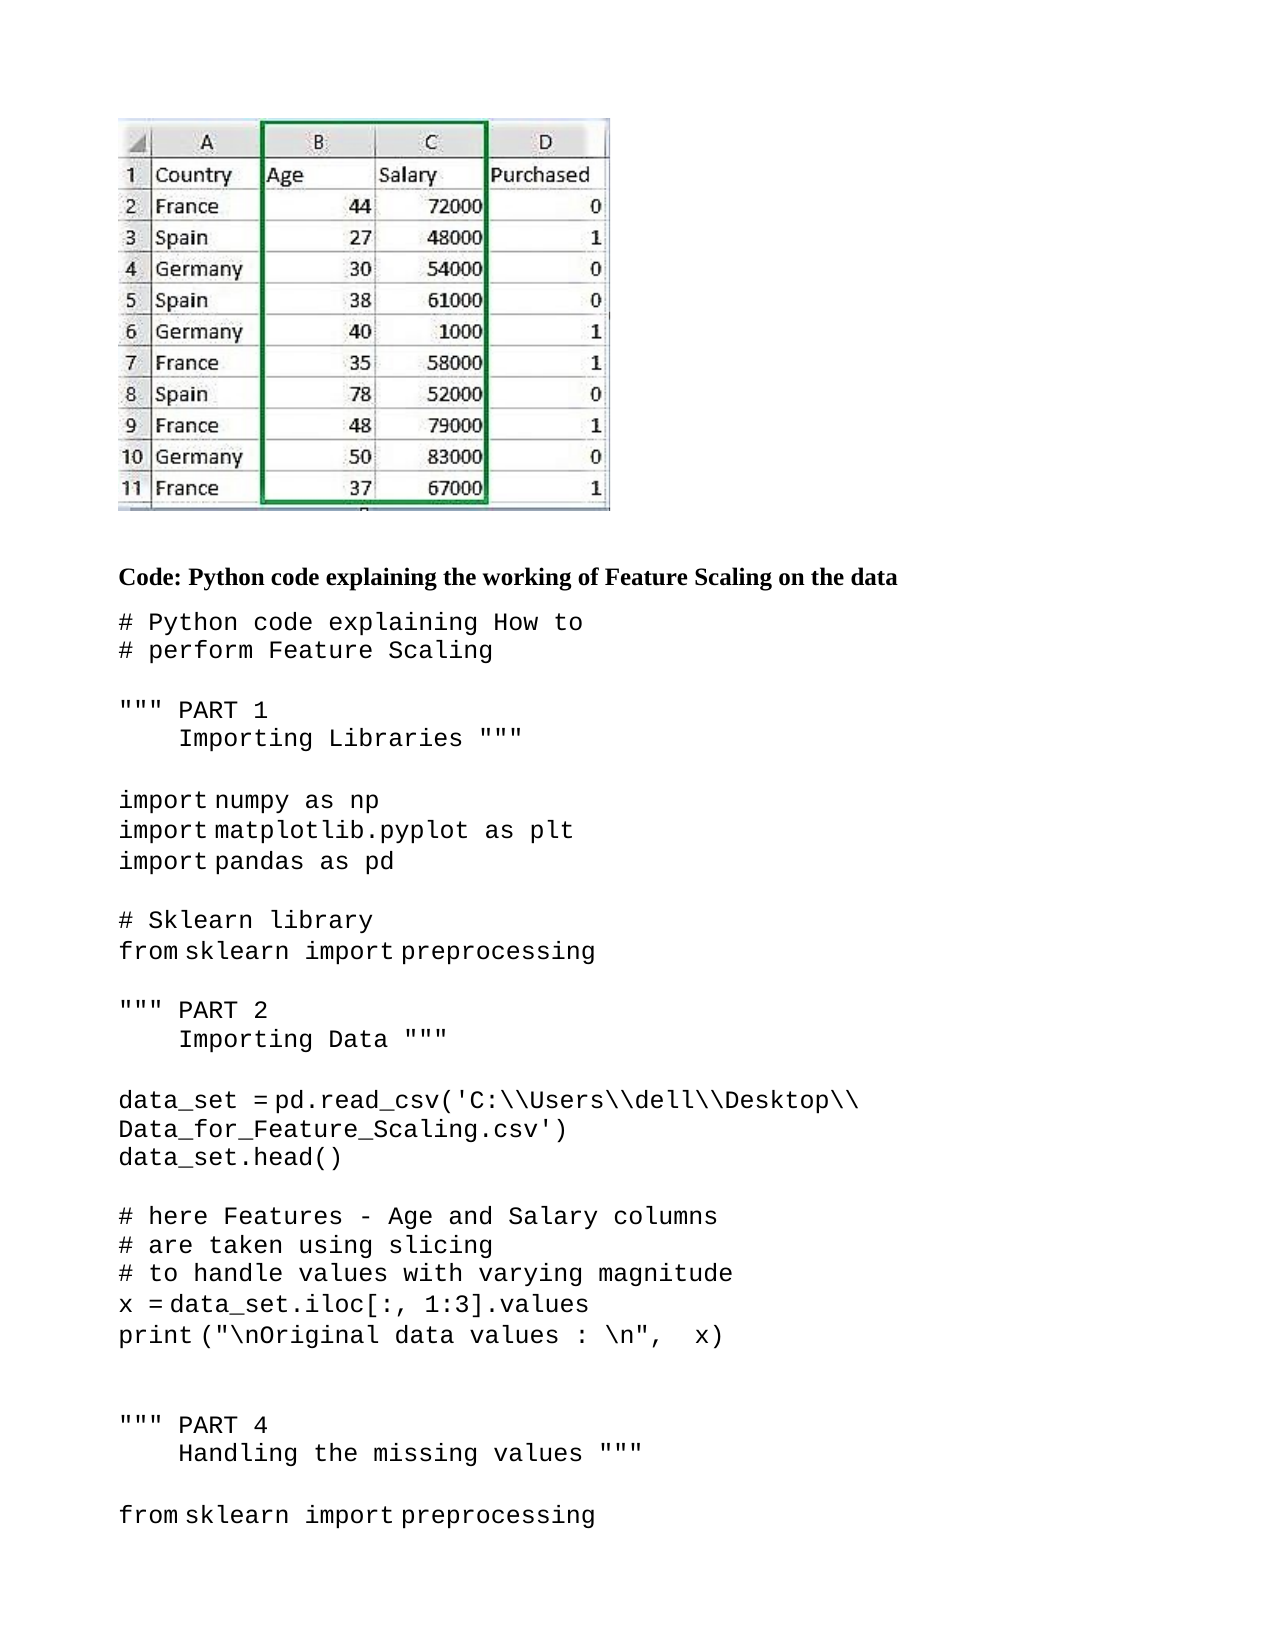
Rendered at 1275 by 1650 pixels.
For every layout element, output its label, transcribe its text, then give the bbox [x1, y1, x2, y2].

picture [118, 118, 611, 511]
table_header # Python code explaining How to # perform Feature Scaling """ PART 1 Importing Libraries """ import numpy as np import matplotlib.pyplot as plt import pandas as pd # Sklearn library from sklearn import preprocessing """ PART 2 Importing Data """ data_set = pd.read_csv('C:\\Users\\dell\\Desktop\\Data_for_Feature_Scaling.csv') data_set.head() # here Features - Age and Salary columns # are taken using slicing # to handle values with varying magnitude x = data_set.iloc[:, 1:3].values print ("\nOriginal data values : \n", x) """ PART 4 Handling the missing values """ from sklearn import preprocessing [118, 610, 1157, 1531]
text Code: Python code explaining the working of Feature Scaling on the data [118, 529, 1157, 591]
